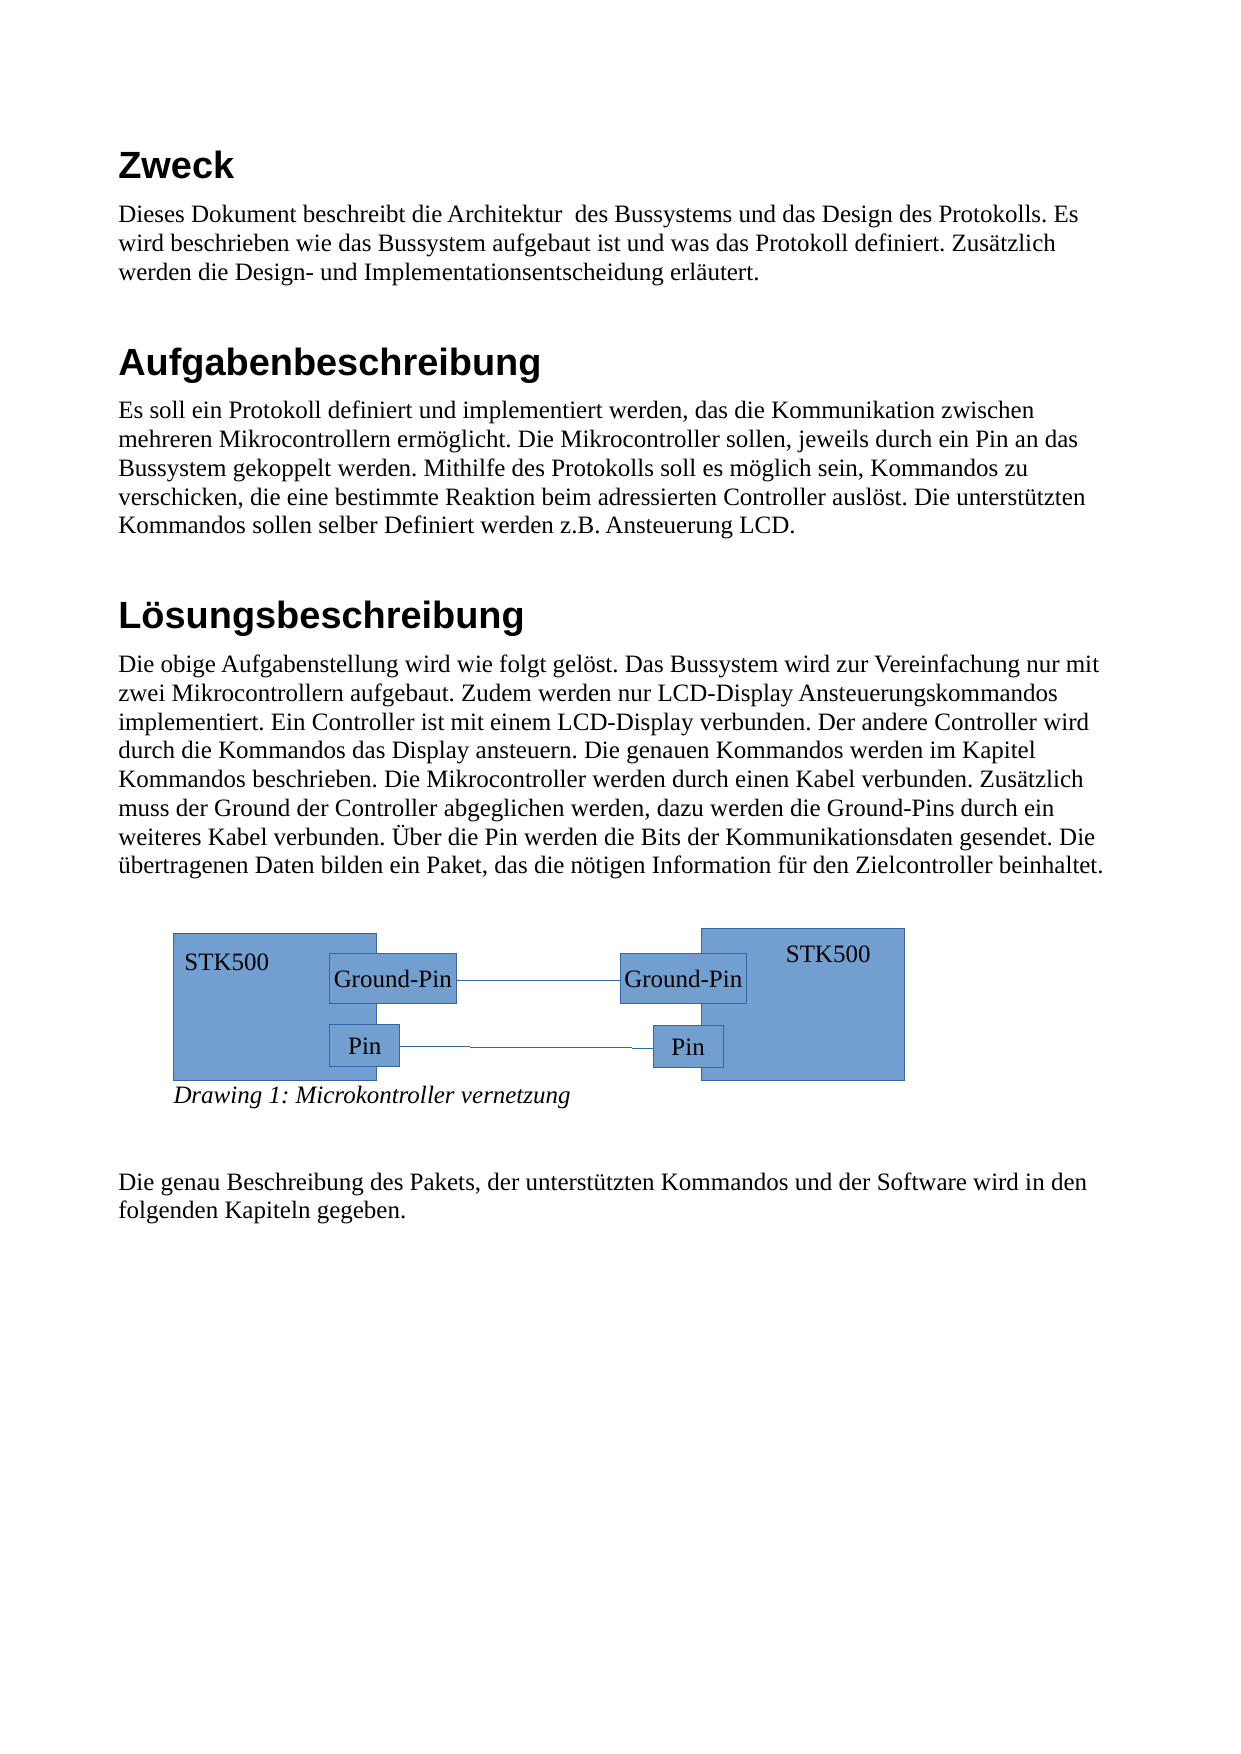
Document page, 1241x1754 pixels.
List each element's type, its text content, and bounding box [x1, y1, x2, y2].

text Drawing 1: Microkontroller vernetzung [173, 981, 905, 1109]
text Dieses Dokument beschreibt die Architektur des Bussystems und das Design des Protokolls. Es wird beschrieben wie das Bussystem aufgebaut ist und was das Protokoll definiert. Zusätzlich werden die Design- und Implementationsentscheidung erläutert. [118, 199, 1122, 286]
subtitle Zweck [118, 143, 1122, 187]
text Es soll ein Protokoll definiert und implementiert werden, das die Kommunikation zwischen mehreren Mikrocontrollern ermöglicht. Die Mikrocontroller sollen, jeweils durch ein Pin an das Bussystem gekoppelt werden. Mithilfe des Protokolls soll es möglich sein, Kommandos zu verschicken, die eine bestimmte Reaktion beim adressierten Controller auslöst. Die unterstützten Kommandos sollen selber Definiert werden z.B. Ansteuerung LCD. [118, 395, 1122, 539]
text Drawing 1: Microkontroller vernetzung [377, 941, 701, 980]
text Die genau Beschreibung des Pakets, der unterstützten Kommandos und der Software wird in den folgenden Kapiteln gegeben. [118, 1167, 1122, 1224]
text Die obige Aufgabenstellung wird wie folgt gelöst. Das Bussystem wird zur Vereinfachung nur mit zwei Mikrocontrollern aufgebaut. Zudem werden nur LCD-Display Ansteuerungskommandos implementiert. Ein Controller ist mit einem LCD-Display verbunden. Der andere Controller wird durch die Kommandos das Display ansteuern. Die genauen Kommandos werden im Kapitel Kommandos beschrieben. Die Mikrocontroller werden durch einen Kabel verbunden. Zusätzlich muss der Ground der Controller abgeglichen werden, dazu werden die Ground-Pins durch ein weiteres Kabel verbunden. Über die Pin werden die Bits der Kommunikationsdaten gesendet. Die übertragenen Daten bilden ein Paket, das die nötigen Information für den Zielcontroller beinhaltet. [118, 649, 1122, 879]
subtitle Aufgabenbeschreibung [118, 339, 1122, 383]
subtitle Lösungsbeschreibung [118, 593, 1122, 637]
